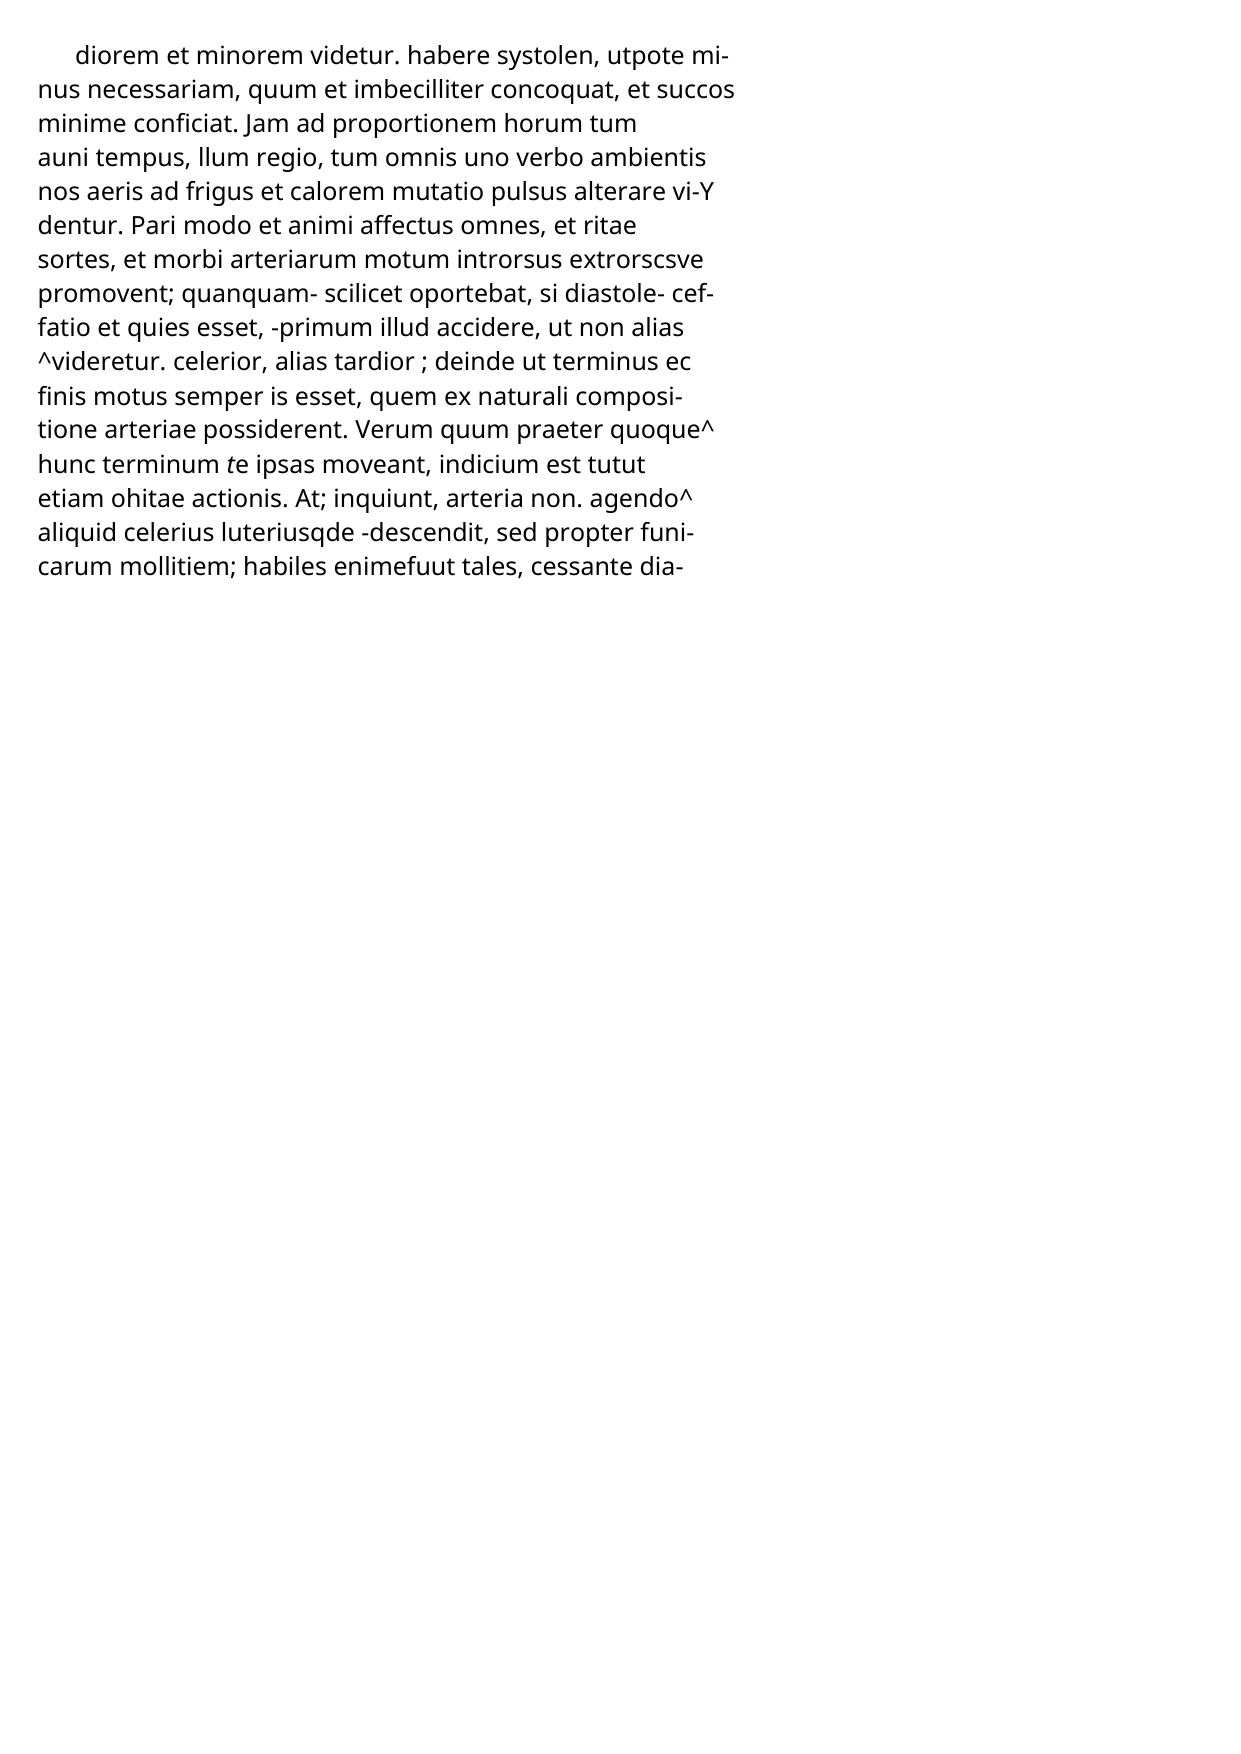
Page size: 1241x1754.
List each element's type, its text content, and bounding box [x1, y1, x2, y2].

text diorem et minorem videtur. habere systolen, utpote mi- nus necessariam, quum et imbecilliter concoquat, et succos minime conficiat. Jam ad proportionem horum tum auni tempus, llum regio, tum omnis uno verbo ambientis nos aeris ad frigus et calorem mutatio pulsus alterare vi-Y dentur. Pari modo et animi affectus omnes, et ritae sortes, et morbi arteriarum motum introrsus extrorscsve promovent; quanquam- scilicet oportebat, si diastole- cef- fatio et quies esset, -primum illud accidere, ut non alias ^videretur. celerior, alias tardior ; deinde ut terminus ec finis motus semper is esset, quem ex naturali composi- tione arteriae possiderent. Verum quum praeter quoque^ hunc terminum te ipsas moveant, indicium est tutut etiam ohitae actionis. At; inquiunt, arteria non. agendo^ aliquid celerius luteriusqde -descendit, sed propter funi- carum mollitiem; habiles enimefuut tales, cessante dia- [37, 37, 1203, 582]
